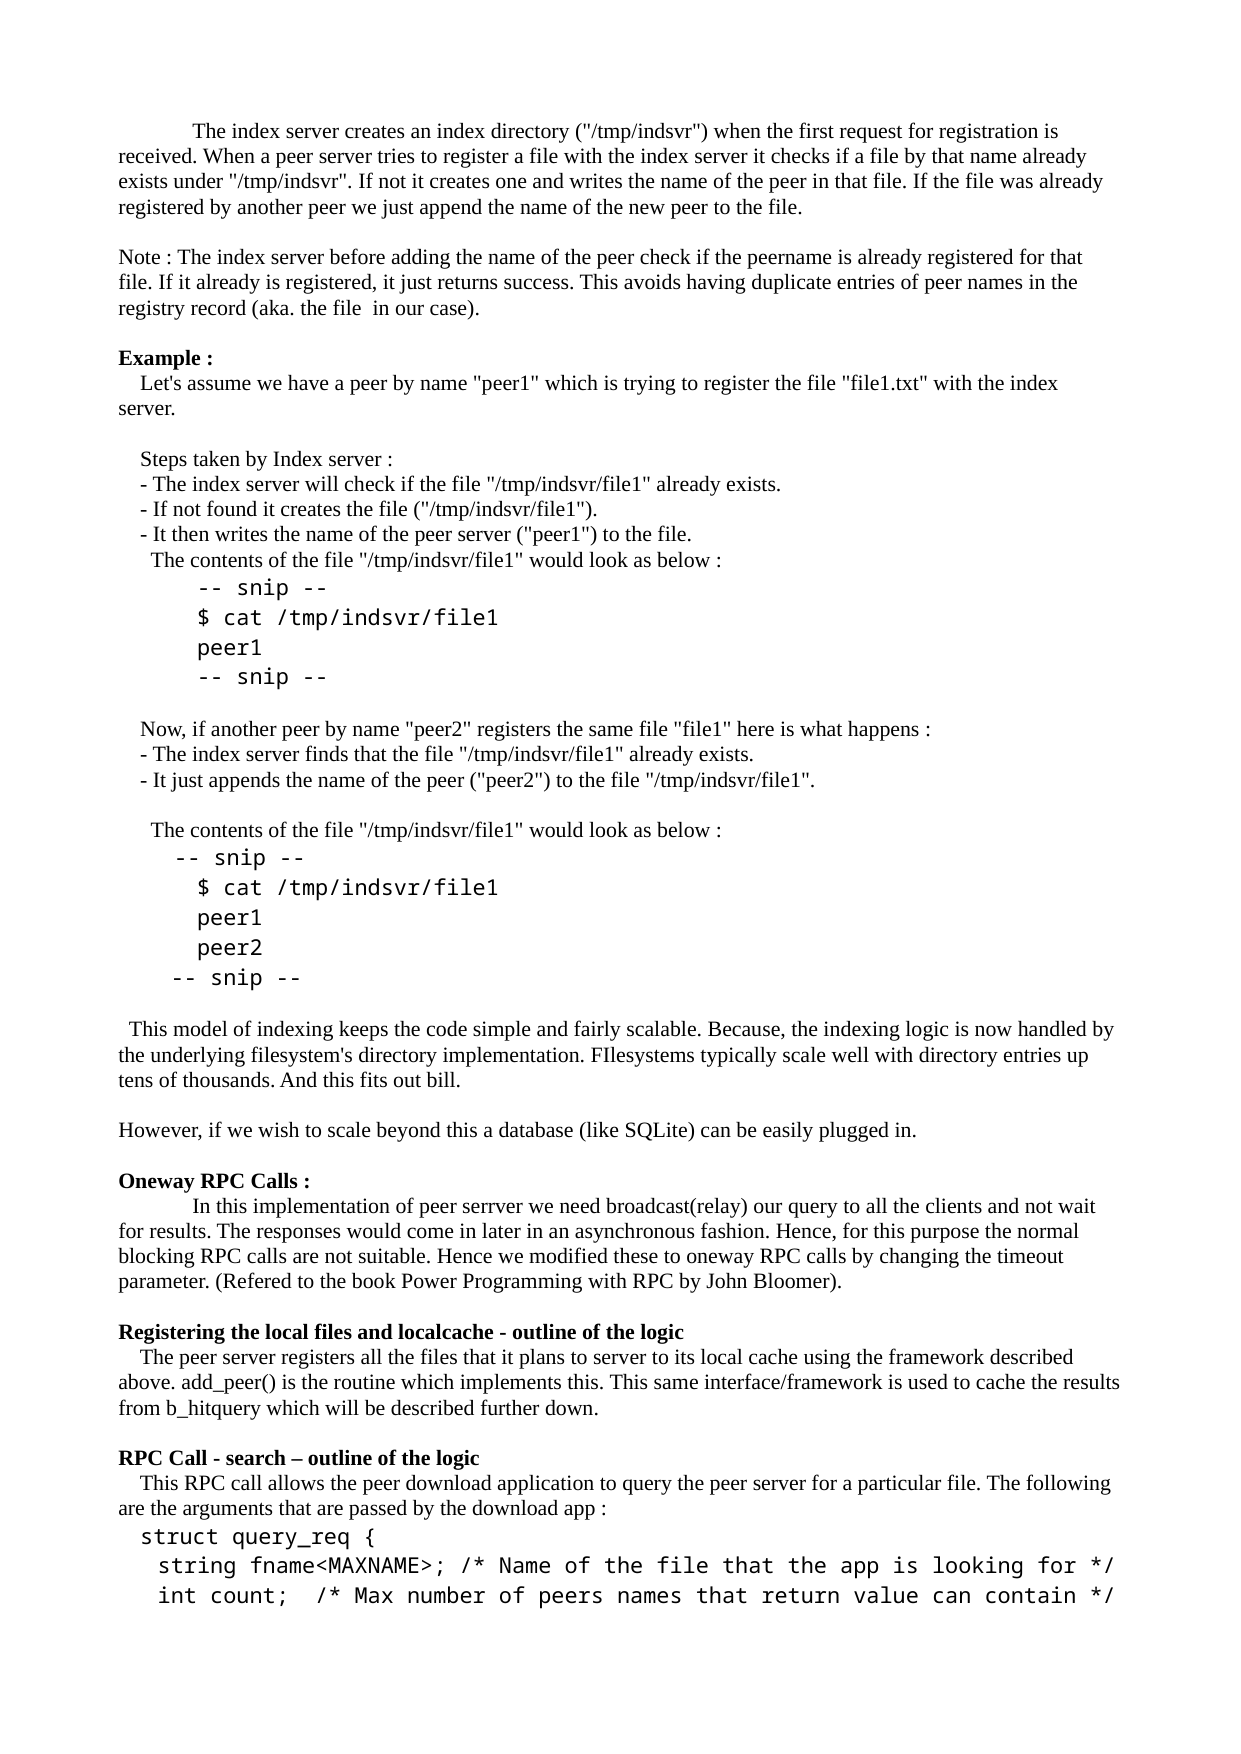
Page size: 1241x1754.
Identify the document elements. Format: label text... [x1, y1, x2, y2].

text - It just appends the name of the peer ("peer2") to the file "/tmp/indsvr/file1". [118, 767, 1122, 792]
text Let's assume we have a peer by name "peer1" which is trying to register the file "file1.txt" with the index server. [118, 370, 1122, 421]
text peer2 [118, 932, 1122, 961]
text Now, if another peer by name "peer2" registers the same file "file1" here is what happens : [118, 716, 1122, 741]
text Oneway RPC Calls : [118, 1168, 1122, 1193]
text - The index server finds that the file "/tmp/indsvr/file1" already exists. [118, 741, 1122, 767]
text Steps taken by Index server : [118, 446, 1122, 471]
text - If not found it creates the file ("/tmp/indsvr/file1"). [118, 496, 1122, 521]
text -- snip -- [118, 661, 1122, 691]
text peer1 [118, 631, 1122, 661]
text peer1 [118, 902, 1122, 932]
text -- snip -- [118, 961, 1122, 991]
text The peer server registers all the files that it plans to server to its local cache using the framework described above. add_peer() is the routine which implements this. This same interface/framework is used to cache the results from b_hitquery which will be described further down. [118, 1344, 1122, 1420]
text Example : [118, 345, 1122, 370]
text In this implementation of peer serrver we need broadcast(relay) our query to all the clients and not wait for results. The responses would come in later in an asynchronous fashion. Hence, for this purpose the normal blocking RPC calls are not suitable. Hence we modified these to oneway RPC calls by changing the timeout parameter. (Refered to the book Power Programming with RPC by John Bloomer). [118, 1193, 1122, 1294]
text $ cat /tmp/indsvr/file1 [118, 872, 1122, 902]
text Registering the local files and localcache - outline of the logic [118, 1319, 1122, 1344]
text The index server creates an index directory ("/tmp/indsvr") when the first request for registration is received. When a peer server tries to register a file with the index server it checks if a file by that name already exists under "/tmp/indsvr". If not it creates one and writes the name of the peer in that file. If the file was already registered by another peer we just append the name of the new peer to the file. [118, 118, 1122, 219]
text struct query_req { [118, 1521, 1122, 1550]
text This model of indexing keeps the code simple and fairly scalable. Because, the indexing logic is now handled by the underlying filesystem's directory implementation. FIlesystems typically scale well with directory entries up tens of thousands. And this fits out bill. [118, 1016, 1122, 1092]
text However, if we wish to scale beyond this a database (like SQLite) can be easily plugged in. [118, 1117, 1122, 1142]
text $ cat /tmp/indsvr/file1 [118, 602, 1122, 631]
text RPC Call - search – outline of the logic [118, 1445, 1122, 1470]
text Note : The index server before adding the name of the peer check if the peername is already registered for that file. If it already is registered, it just returns success. This avoids having duplicate entries of peer names in the registry record (aka. the file in our case). [118, 244, 1122, 320]
text The contents of the file "/tmp/indsvr/file1" would look as below : [118, 547, 1122, 572]
text This RPC call allows the peer download application to query the peer server for a particular file. The following are the arguments that are passed by the download app : [118, 1470, 1122, 1521]
text The contents of the file "/tmp/indsvr/file1" would look as below : [118, 817, 1122, 842]
text int count; /* Max number of peers names that return value can contain */ [118, 1580, 1122, 1610]
text -- snip -- [118, 842, 1122, 872]
text -- snip -- [118, 572, 1122, 602]
text - It then writes the name of the peer server ("peer1") to the file. [118, 521, 1122, 547]
text - The index server will check if the file "/tmp/indsvr/file1" already exists. [118, 471, 1122, 496]
text string fname<MAXNAME>; /* Name of the file that the app is looking for */ [118, 1550, 1122, 1580]
